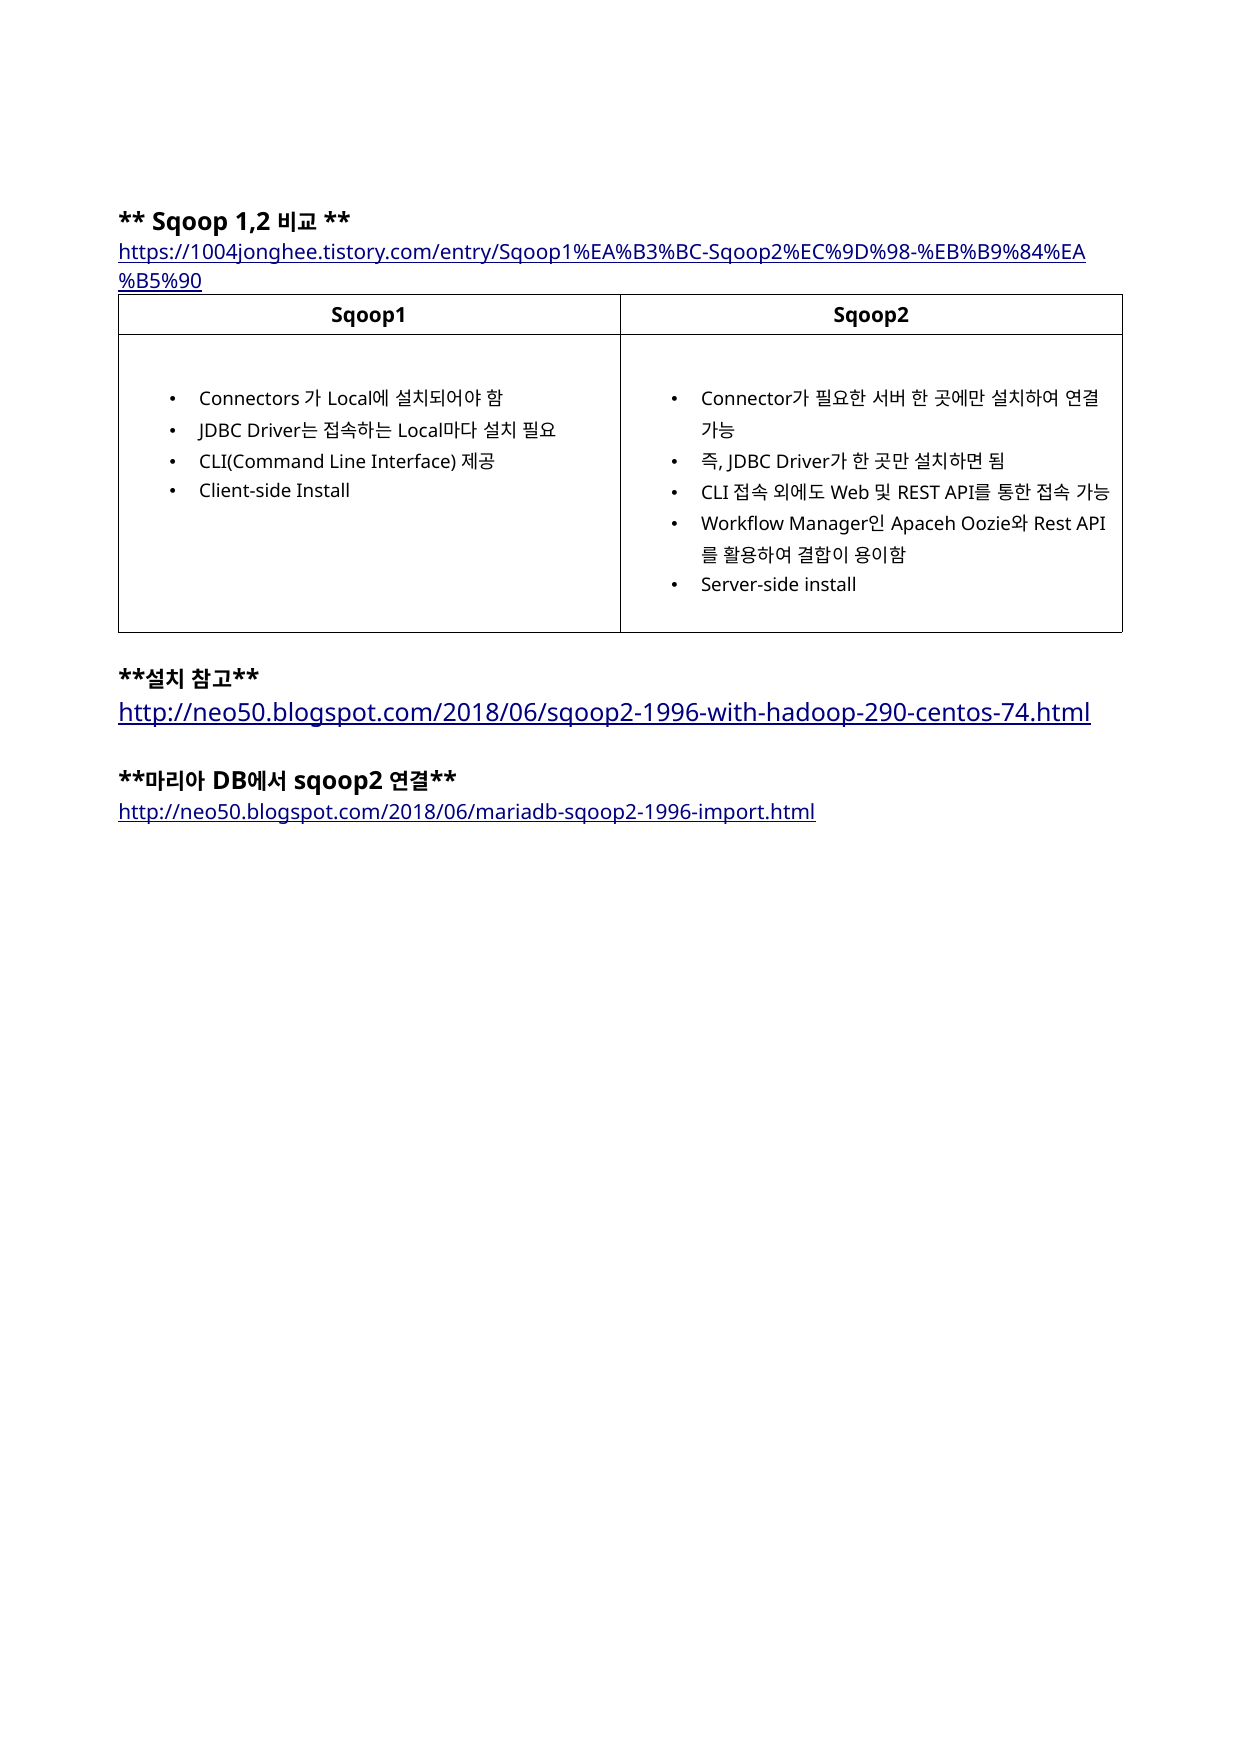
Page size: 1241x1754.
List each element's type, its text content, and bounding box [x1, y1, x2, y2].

text **설치 참고** [118, 661, 1122, 695]
text https://1004jonghee.tistory.com/entry/Sqoop1%EA%B3%BC-Sqoop2%EC%9D%98-%EB%B9%84%EA%B5%90 [118, 237, 1122, 294]
text **마리아 DB에서 sqoop2 연결** [118, 763, 1122, 797]
text http://neo50.blogspot.com/2018/06/sqoop2-1996-with-hadoop-290-centos-74.html [118, 695, 1122, 729]
table_header Sqoop2 [621, 295, 1122, 334]
table_header Sqoop1 [119, 295, 620, 334]
text http://neo50.blogspot.com/2018/06/mariadb-sqoop2-1996-import.html [118, 797, 1122, 825]
text ** Sqoop 1,2 비교 ** [118, 203, 1122, 237]
table_cell Connectors 가 Local에 설치되어야 함 JDBC Driver는 접속하는 Local마다 설치 필요 CLI(Command Line Interface) 제공 Client-side Install [119, 335, 620, 632]
table_cell Connector가 필요한 서버 한 곳에만 설치하여 연결 가능 즉, JDBC Driver가 한 곳만 설치하면 됨 CLI 접속 외에도 Web 및 REST API를 통한 접속 가능 Workflow Manager인 Apaceh Oozie와 Rest API를 활용하여 결합이 용이함 Server-side install [621, 335, 1122, 632]
